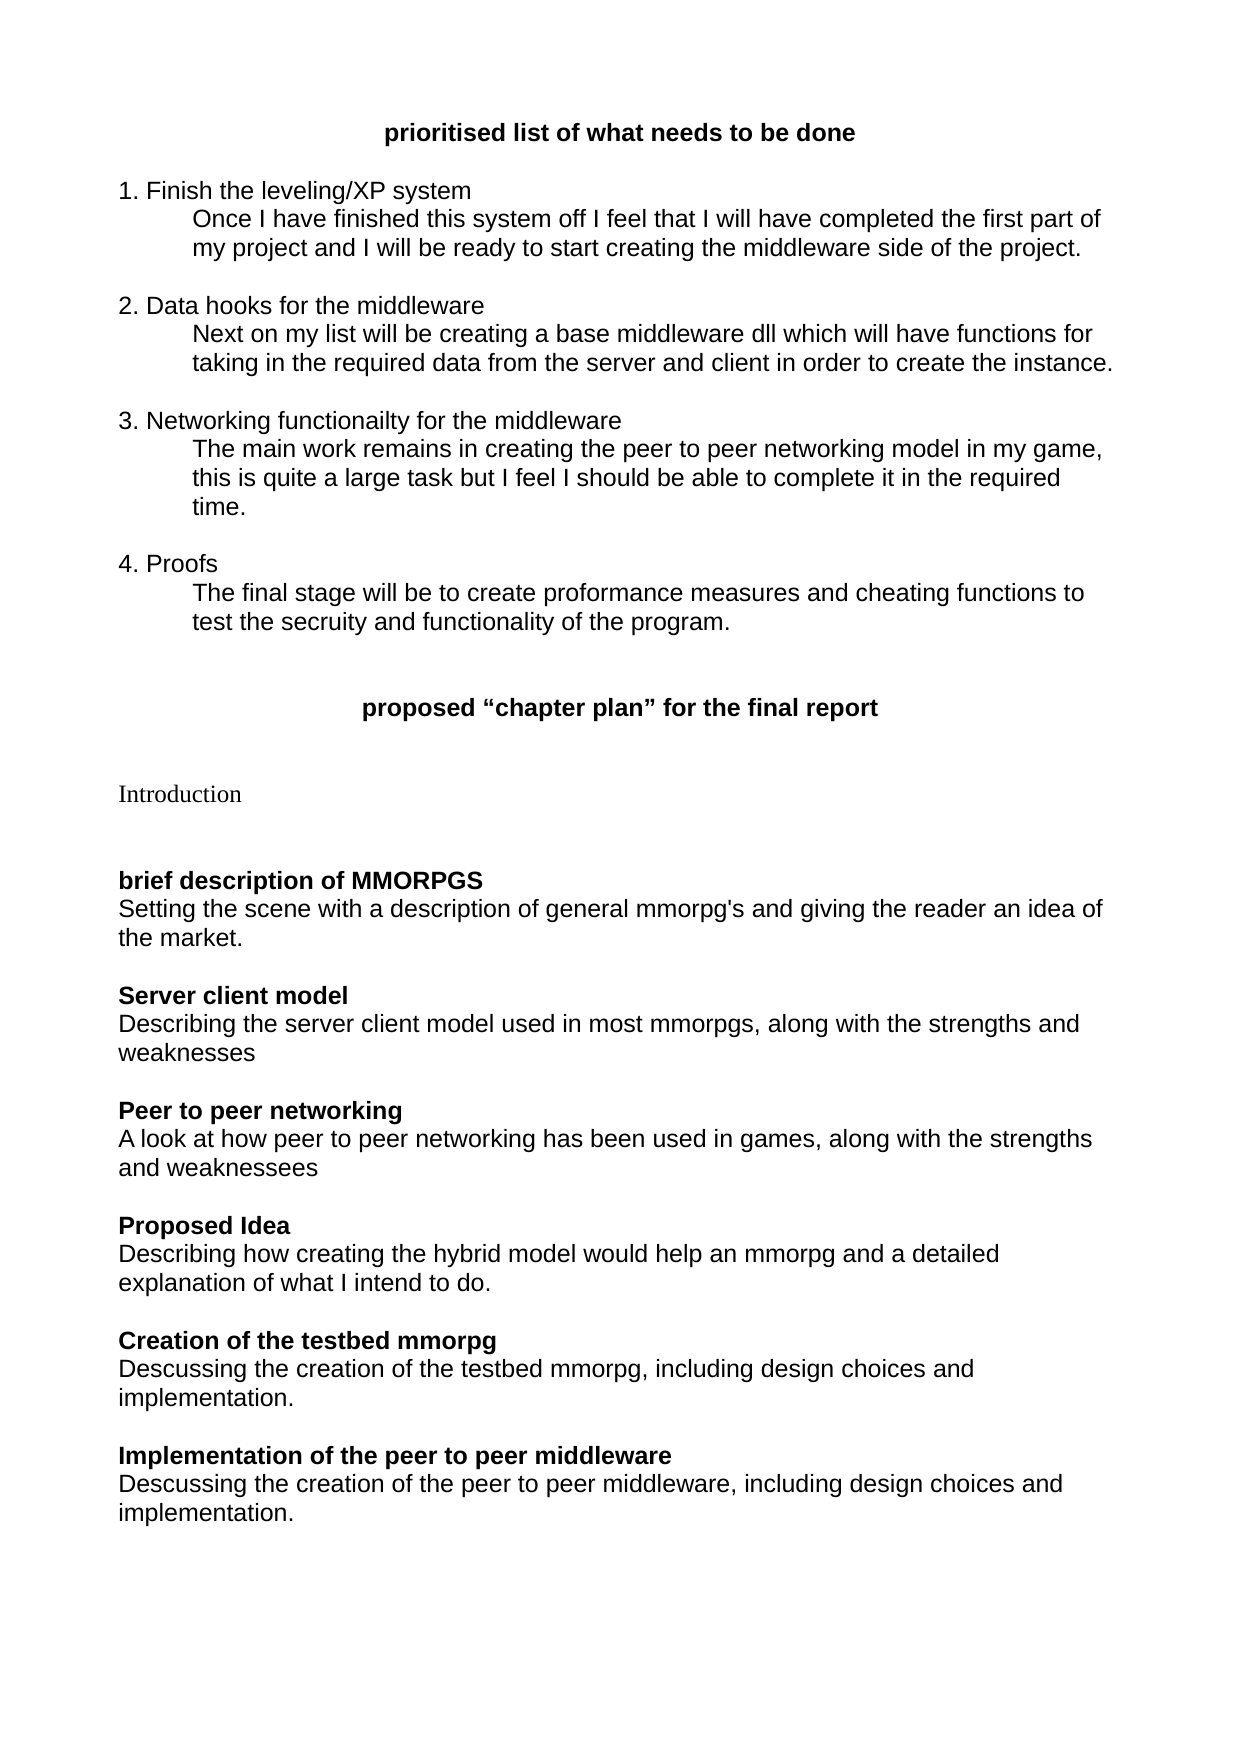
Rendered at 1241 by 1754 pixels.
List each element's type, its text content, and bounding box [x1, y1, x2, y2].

text Proposed Idea [118, 1211, 1122, 1239]
text Peer to peer networking [118, 1096, 1122, 1124]
text prioritised list of what needs to be done [118, 118, 1122, 147]
text A look at how peer to peer networking has been used in games, along with the strengths and weaknessees [118, 1124, 1122, 1182]
text Introduction [118, 751, 1122, 808]
text Server client model [118, 981, 1122, 1009]
text 2. Data hooks for the middleware [118, 291, 1122, 319]
text The main work remains in creating the peer to peer networking model in my game, this is quite a large task but I feel I should be able to complete it in the required time. [118, 434, 1122, 521]
text Once I have finished this system off I feel that I will have completed the first part of my project and I will be ready to start creating the middleware side of the project. [118, 204, 1122, 262]
text 4. Proofs [118, 549, 1122, 578]
text Creation of the testbed mmorpg [118, 1326, 1122, 1354]
text Next on my list will be creating a base middleware dll which will have functions for taking in the required data from the server and client in order to create the instance. [118, 319, 1122, 377]
text 3. Networking functionailty for the middleware [118, 406, 1122, 434]
text The final stage will be to create proformance measures and cheating functions to test the secruity and functionality of the program. [118, 578, 1122, 636]
text brief description of MMORPGS [118, 866, 1122, 894]
text Setting the scene with a description of general mmorpg's and giving the reader an idea of the market. [118, 894, 1122, 952]
text Describing how creating the hybrid model would help an mmorpg and a detailed explanation of what I intend to do. [118, 1239, 1122, 1297]
text Descussing the creation of the peer to peer middleware, including design choices and implementation. [118, 1469, 1122, 1527]
text Implementation of the peer to peer middleware [118, 1441, 1122, 1469]
text Descussing the creation of the testbed mmorpg, including design choices and implementation. [118, 1354, 1122, 1412]
text proposed “chapter plan” for the final report [118, 693, 1122, 751]
text 1. Finish the leveling/XP system [118, 176, 1122, 204]
text Describing the server client model used in most mmorpgs, along with the strengths and weaknesses [118, 1009, 1122, 1067]
